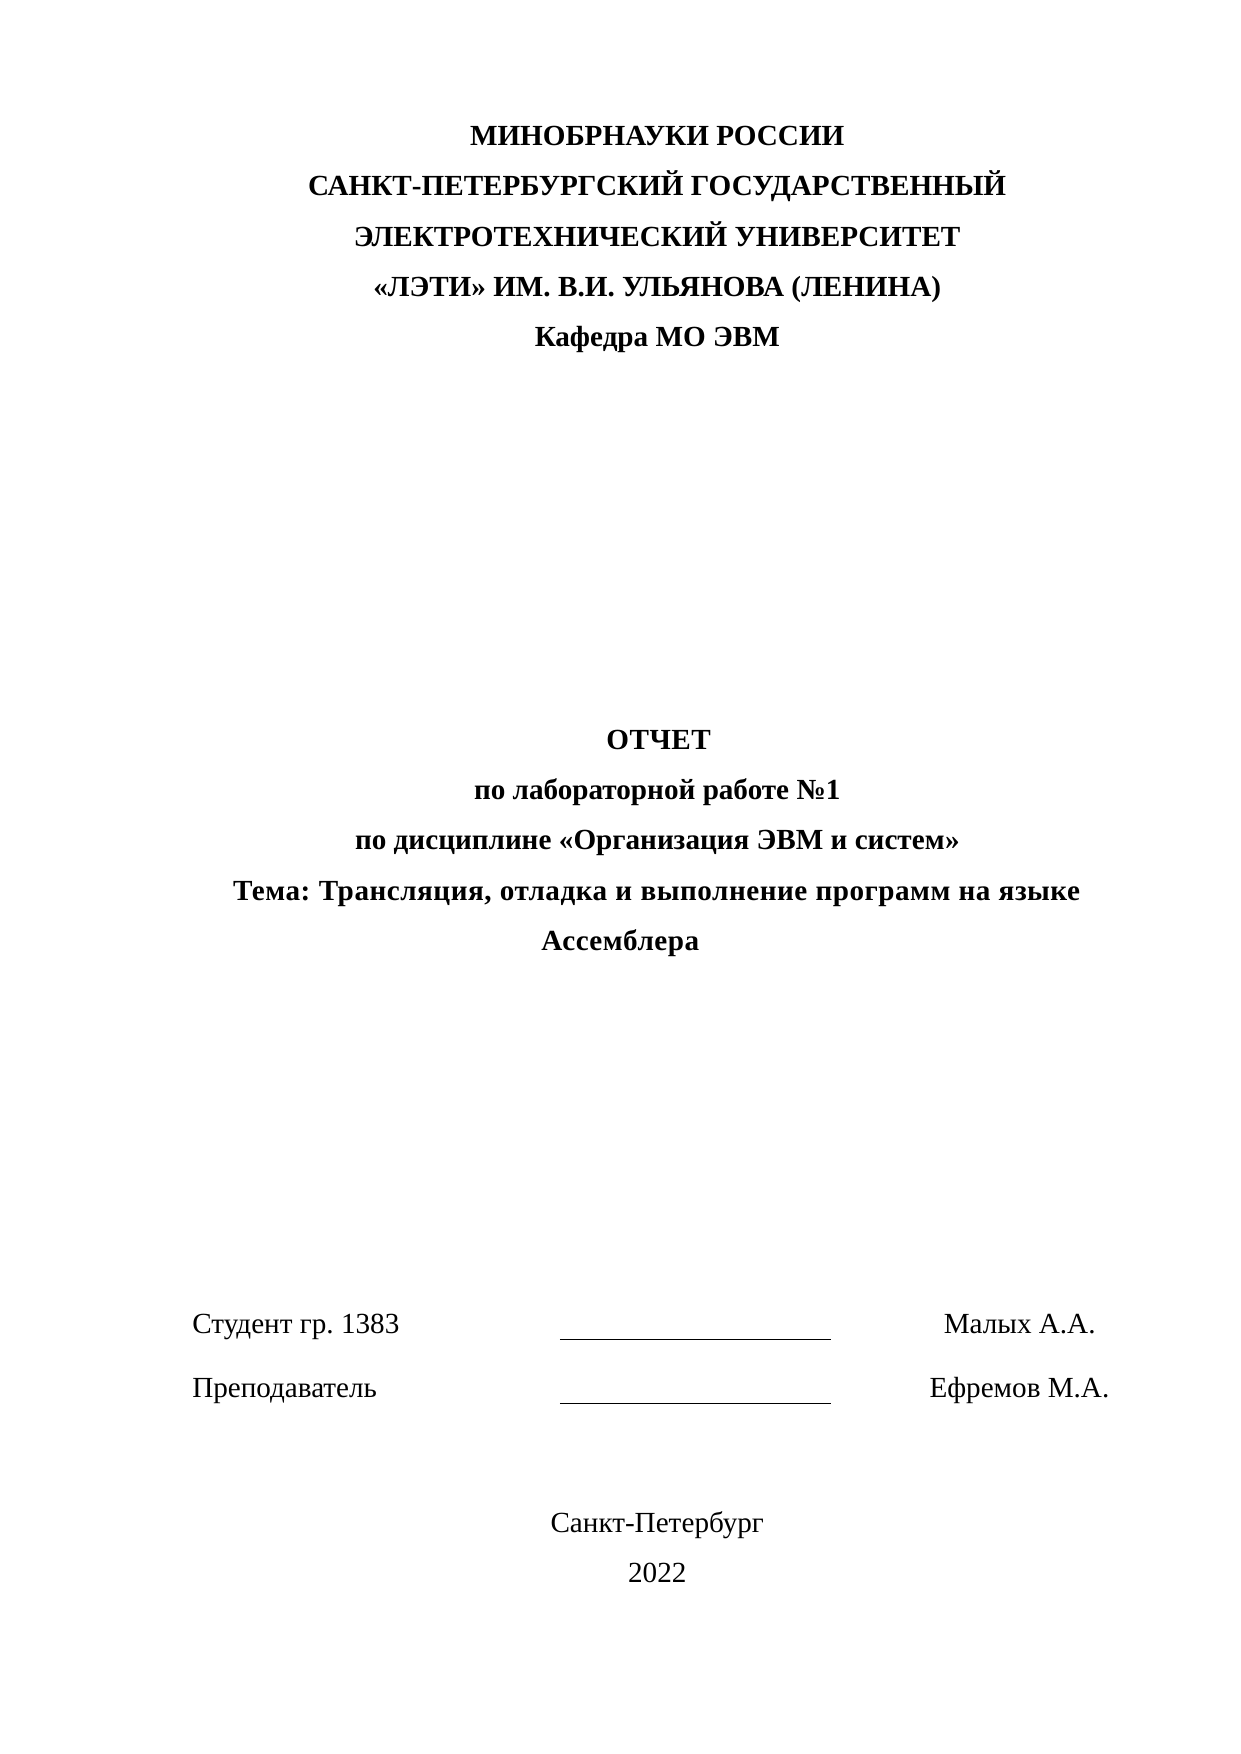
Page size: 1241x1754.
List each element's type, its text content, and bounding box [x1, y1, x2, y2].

text «ЛЭТИ» им. В.И. Ульянова (Ленина) [118, 269, 1122, 303]
table_cell [560, 1340, 831, 1403]
text отчет [118, 722, 1122, 755]
text электротехнический университет [118, 219, 1122, 252]
table_header Малых А.А. [831, 1275, 1133, 1339]
text Кафедра МО ЭВМ [118, 319, 1122, 353]
table_header Студент гр. 1383 [107, 1275, 560, 1339]
text по дисциплине «Организация ЭВМ и систем» [118, 822, 1122, 856]
text Санкт-Петербургский государственный [118, 168, 1122, 202]
table_header [560, 1275, 831, 1339]
text МИНОБРНАУКИ РОССИИ [118, 118, 1122, 152]
text по лабораторной работе №1 [118, 772, 1122, 806]
text Тема: Трансляция, отладка и выполнение программ на языке Ассемблера [118, 873, 1122, 957]
text 2022 [118, 1555, 1122, 1589]
table_cell Ефремов М.А. [831, 1339, 1133, 1403]
table_cell Преподаватель [107, 1339, 560, 1403]
text Санкт-Петербург [118, 1505, 1122, 1538]
